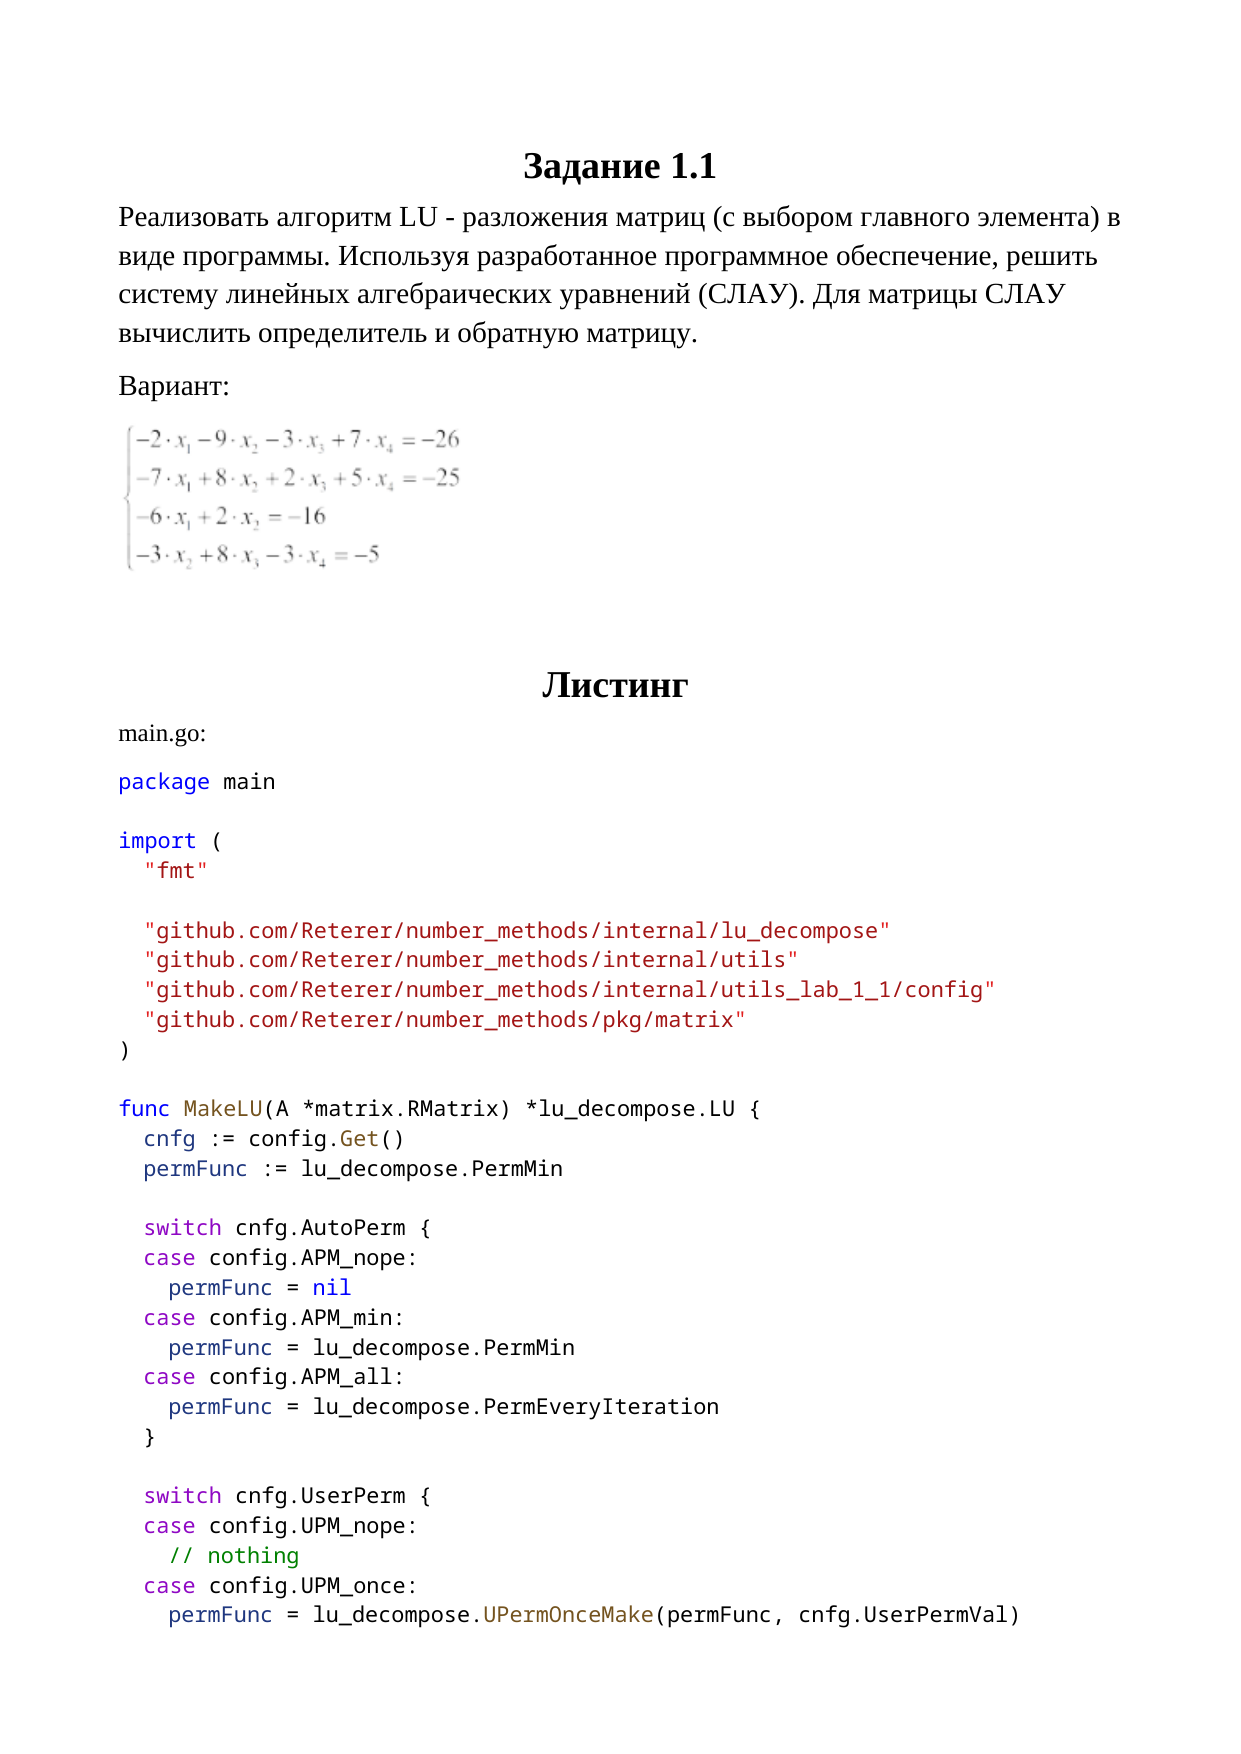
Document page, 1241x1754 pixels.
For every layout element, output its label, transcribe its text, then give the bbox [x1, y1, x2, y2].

text switch cnfg.UserPerm { [118, 1480, 1122, 1510]
picture [118, 421, 476, 579]
text case config.APM_nope: [118, 1242, 1122, 1272]
text // nothing [118, 1540, 1122, 1570]
text case config.APM_all: [118, 1361, 1122, 1391]
text "github.com/Reterer/number_methods/internal/utils_lab_1_1/config" [118, 974, 1122, 1004]
text "fmt" [118, 855, 1122, 885]
text } [118, 1421, 1122, 1451]
text main.go: [118, 718, 1122, 747]
text case config.UPM_once: [118, 1570, 1122, 1599]
text "github.com/Reterer/number_methods/internal/lu_decompose" [118, 914, 1122, 944]
text "github.com/Reterer/number_methods/internal/utils" [118, 944, 1122, 974]
text permFunc = lu_decompose.UPermOnceMake(permFunc, cnfg.UserPermVal) [118, 1599, 1122, 1629]
text case config.UPM_nope: [118, 1510, 1122, 1540]
text Вариант: [118, 368, 1122, 402]
text package main [118, 766, 1122, 796]
text switch cnfg.AutoPerm { [118, 1212, 1122, 1242]
text "github.com/Reterer/number_methods/pkg/matrix" [118, 1004, 1122, 1034]
text permFunc := lu_decompose.PermMin [118, 1153, 1122, 1183]
text ) [118, 1034, 1122, 1063]
text cnfg := config.Get() [118, 1123, 1122, 1153]
subtitle Задание 1.1 [118, 143, 1122, 187]
text permFunc = lu_decompose.PermEveryIteration [118, 1391, 1122, 1421]
text permFunc = lu_decompose.PermMin [118, 1331, 1122, 1361]
text Реализовать алгоритм LU - разложения матриц (с выбором главного элемента) в виде программы. Используя разработанное программное обеспечение, решить систему линейных алгебраических уравнений (СЛАУ). Для матрицы СЛАУ вычислить определитель и обратную матрицу. [118, 199, 1122, 348]
text func MakeLU(A *matrix.RMatrix) *lu_decompose.LU { [118, 1093, 1122, 1123]
text import ( [118, 825, 1122, 855]
text permFunc = nil [118, 1272, 1122, 1302]
text case config.APM_min: [118, 1302, 1122, 1331]
subtitle Листинг [118, 662, 1122, 706]
